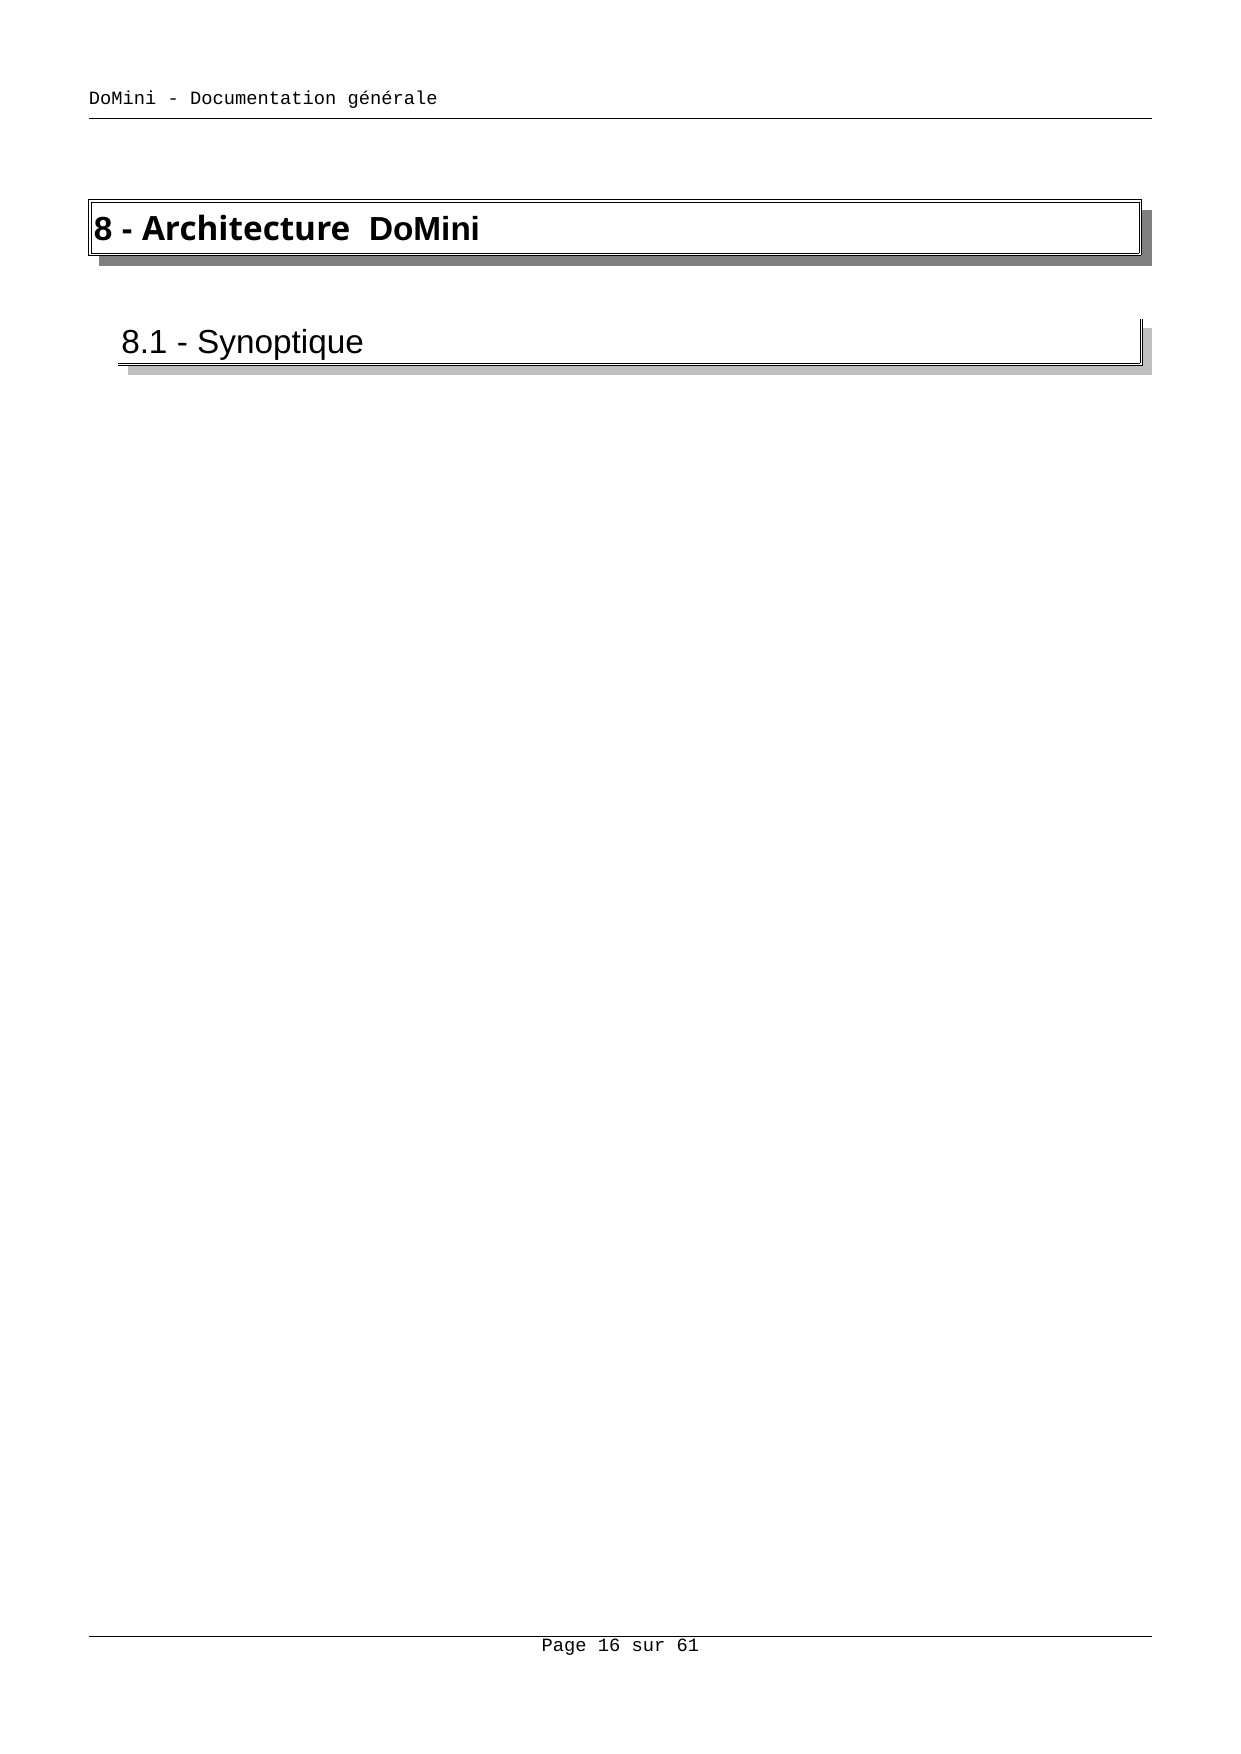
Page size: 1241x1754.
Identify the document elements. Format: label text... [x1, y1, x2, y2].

subtitle Architecture DoMini [89, 200, 1141, 255]
subtitle Synoptique [118, 319, 1142, 365]
